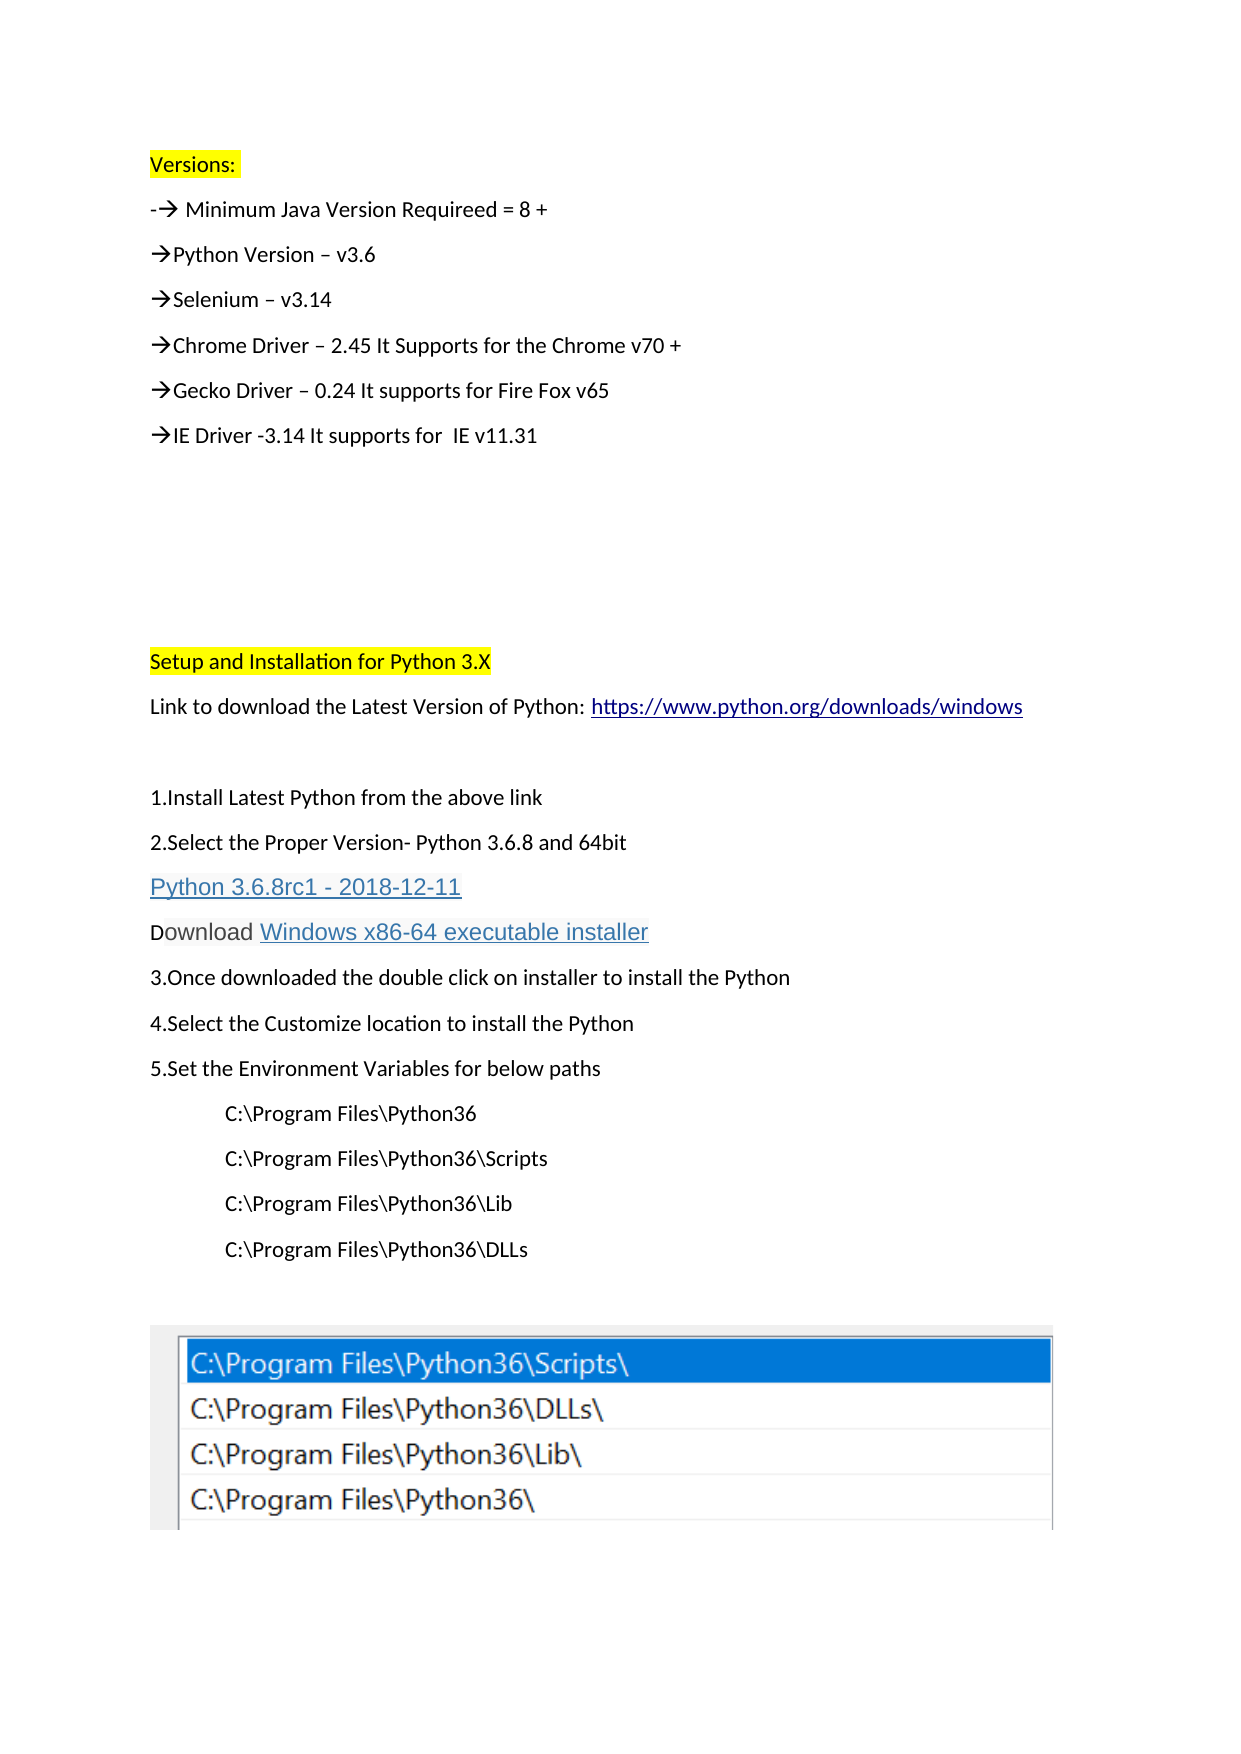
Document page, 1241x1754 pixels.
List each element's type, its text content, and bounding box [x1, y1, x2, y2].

text C:\Program Files\Python36\Lib [150, 1189, 1090, 1218]
text Download Windows x86-64 executable installer [150, 918, 1090, 946]
text Setup and Installation for Python 3.X [150, 647, 1090, 675]
text Selenium – v3.14 [150, 286, 1090, 314]
text Chrome Driver – 2.45 It Supports for the Chrome v70 + [150, 331, 1090, 359]
text IE Driver -3.14 It supports for IE v11.31 [150, 421, 1090, 449]
text C:\Program Files\Python36\DLLs [150, 1235, 1090, 1263]
text C:\Program Files\Python36\Scripts [150, 1144, 1090, 1172]
text C:\Program Files\Python36 [150, 1099, 1090, 1127]
text Gecko Driver – 0.24 It supports for Fire Fox v65 [150, 376, 1090, 404]
text 5.Set the Environment Variables for below paths [150, 1054, 1090, 1082]
text 3.Once downloaded the double click on installer to install the Python [150, 963, 1090, 992]
text 2.Select the Proper Version- Python 3.6.8 and 64bit [150, 828, 1090, 856]
text Python 3.6.8rc1 - 2018-12-11 [150, 873, 1090, 901]
text Python Version – v3.6 [150, 240, 1090, 268]
text - Minimum Java Version Requireed = 8 + [150, 195, 1090, 223]
text 1.Install Latest Python from the above link [150, 783, 1090, 811]
text 4.Select the Customize location to install the Python [150, 1009, 1090, 1037]
text Versions: [150, 150, 1090, 178]
text Link to download the Latest Version of Python: https://www.python.org/downloads/windows [150, 692, 1090, 721]
